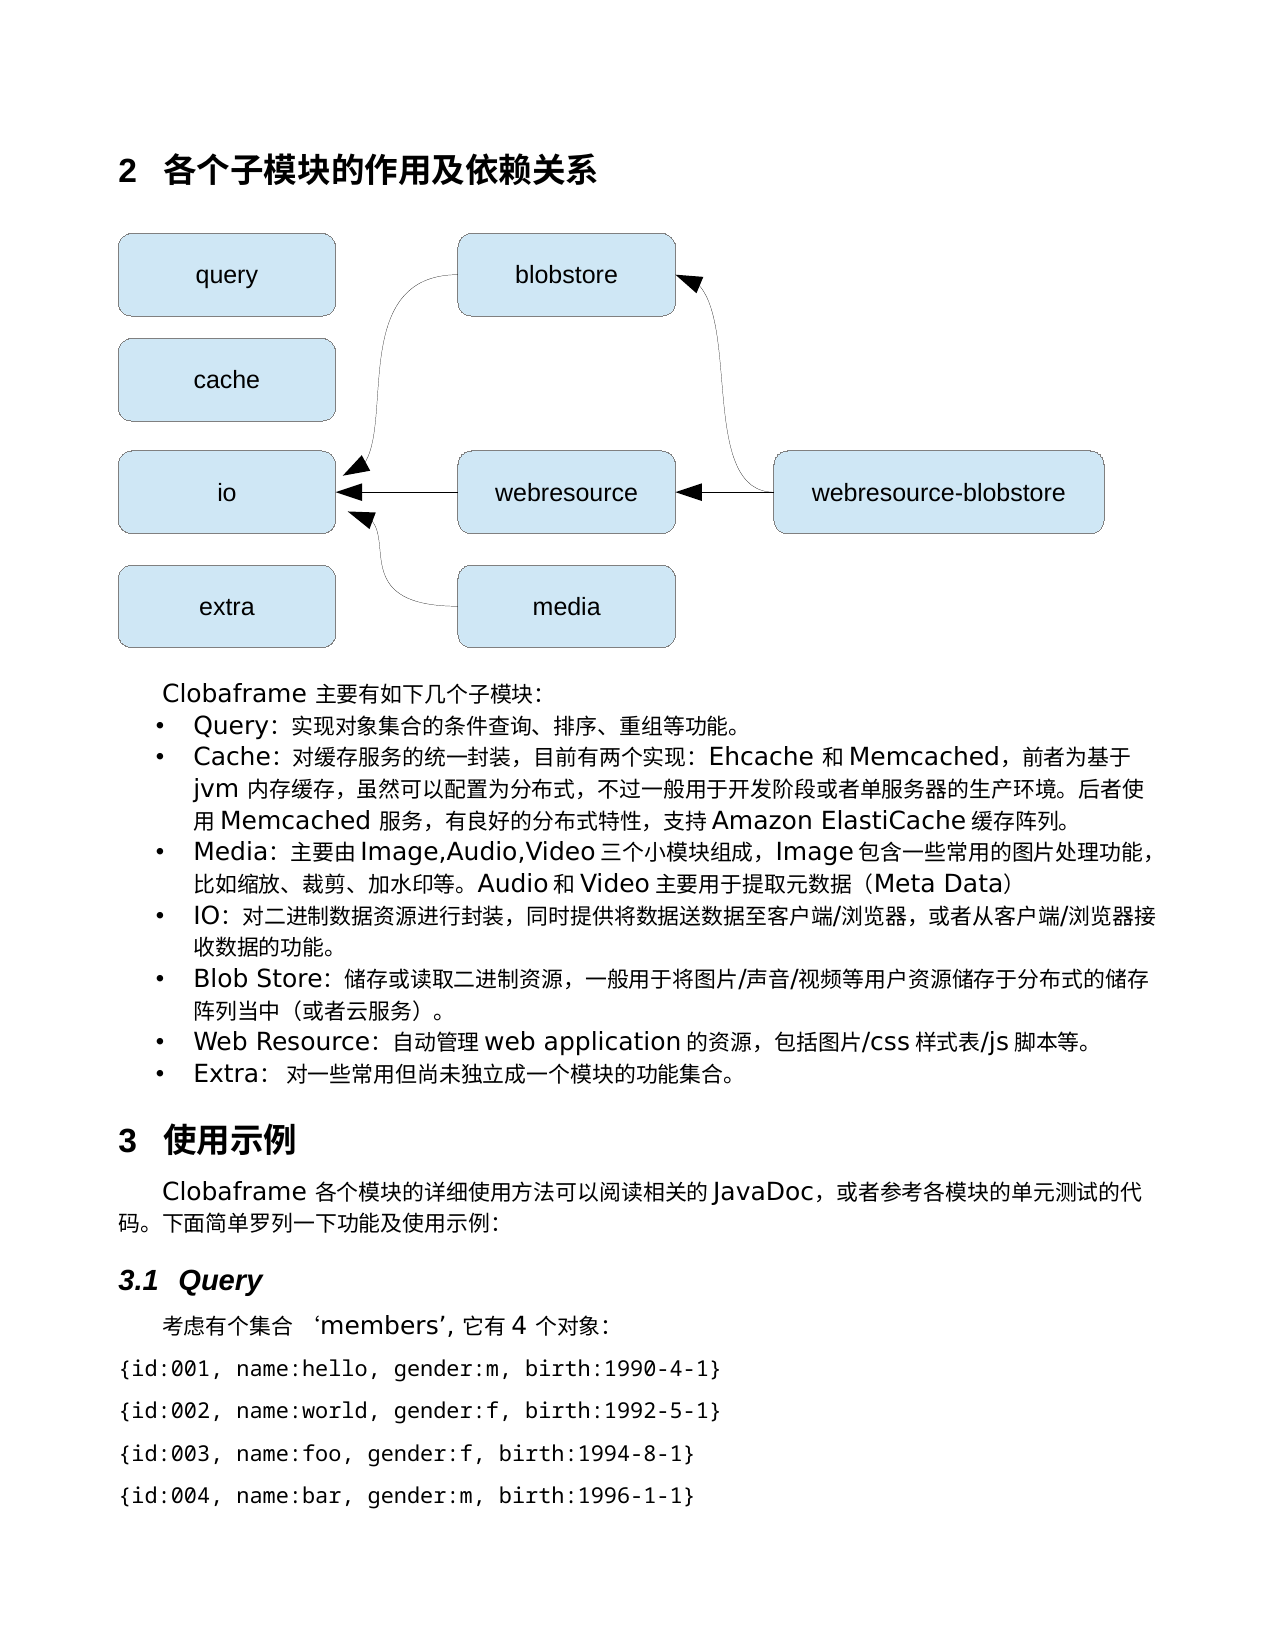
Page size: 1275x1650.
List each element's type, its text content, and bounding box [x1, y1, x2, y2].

list IO：对二进制数据资源进行封装，同时提供将数据送数据至客户端/浏览器，或者从客户端/浏览器接收数据的功能。 [156, 899, 1157, 962]
subtitle 使用示例 [118, 1114, 1157, 1162]
subtitle Query [118, 1263, 1157, 1297]
list Web Resource：自动管理web application的资源，包括图片/css样式表/js脚本等。 [156, 1025, 1157, 1057]
subtitle 各个子模块的作用及依赖关系 [118, 143, 1157, 192]
text {id:001, name:hello, gender:m, birth:1990-4-1} [118, 1353, 1157, 1383]
list Blob Store：储存或读取二进制资源，一般用于将图片/声音/视频等用户资源储存于分布式的储存阵列当中（或者云服务）。 [156, 962, 1157, 1025]
list Query：实现对象集合的条件查询、排序、重组等功能。 [156, 709, 1157, 740]
text {id:002, name:world, gender:f, birth:1992-5-1} [118, 1396, 1157, 1425]
text 考虑有个集合 ‘members’, 它有 4 个对象： [118, 1309, 1157, 1341]
text Clobaframe 各个模块的详细使用方法可以阅读相关的JavaDoc，或者参考各模块的单元测试的代码。下面简单罗列一下功能及使用示例： [118, 1175, 1157, 1238]
text {id:004, name:bar, gender:m, birth:1996-1-1} [118, 1480, 1157, 1510]
text {id:003, name:foo, gender:f, birth:1994-8-1} [118, 1438, 1157, 1468]
text Clobaframe 主要有如下几个子模块： [118, 677, 1157, 709]
list Media：主要由Image,Audio,Video三个小模块组成，Image包含一些常用的图片处理功能，比如缩放、裁剪、加水印等。Audio和Video主要用于提取元数据（Meta Data） [156, 835, 1157, 899]
list Cache：对缓存服务的统一封装，目前有两个实现：Ehcache 和 Memcached，前者为基于 jvm 内存缓存，虽然可以配置为分布式，不过一般用于开发阶段或者单服务器的生产环境。后者使用 Memcached 服务，有良好的分布式特性，支持Amazon ElastiCache缓存阵列。 [156, 740, 1157, 835]
list Extra： 对一些常用但尚未独立成一个模块的功能集合。 [156, 1057, 1157, 1089]
